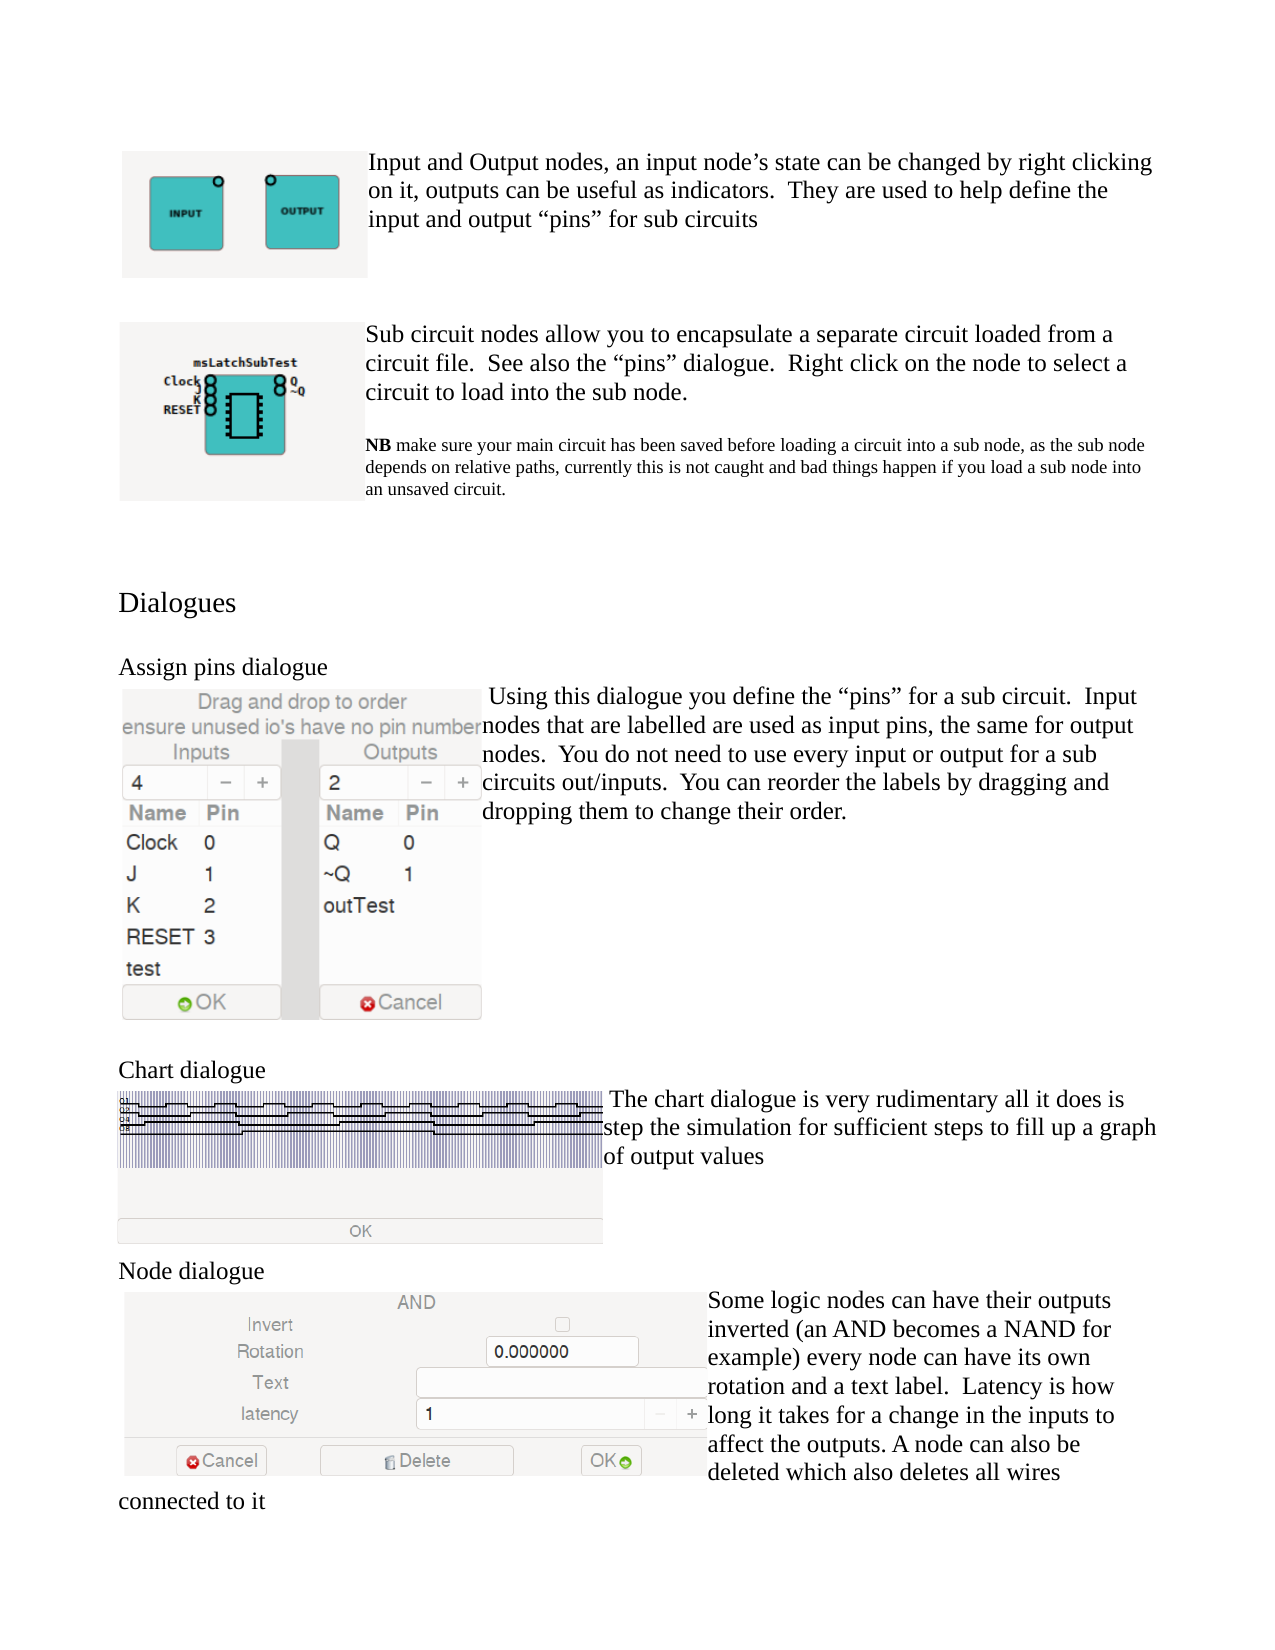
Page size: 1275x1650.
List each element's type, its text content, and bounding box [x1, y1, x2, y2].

text Dialogues [118, 585, 1157, 619]
text NB make sure your main circuit has been saved before loading a circuit into a sub node, as the sub node depends on relative paths, currently this is not caught and bad things happen if you load a sub node into an unsaved circuit. [366, 434, 1157, 499]
text Node dialogue [118, 1256, 1157, 1285]
text The chart dialogue is very rudimentary all it does is step the simulation for sufficient steps to fill up a graph of output values [118, 1084, 1157, 1170]
text Sub circuit nodes allow you to encapsulate a separate circuit loaded from a circuit file. See also the “pins” dialogue. Right click on the node to select a circuit to load into the sub node. [118, 319, 1157, 406]
text Using this dialogue you define the “pins” for a sub circuit. Input nodes that are labelled are used as input pins, the same for output nodes. You do not need to use every input or output for a sub circuits out/inputs. You can reorder the labels by dragging and dropping them to change their order. [118, 681, 1157, 825]
text Assign pins dialogue [118, 652, 1157, 681]
text Chart dialogue [118, 1055, 1157, 1084]
text Some logic nodes can have their outputs inverted (an AND becomes a NAND for example) every node can have its own rotation and a text label. Latency is how long it takes for a change in the inputs to affect the outputs. A node can also be deleted which also deletes all wires connected to it [118, 1285, 1157, 1515]
picture [122, 689, 482, 1020]
picture [119, 322, 366, 501]
picture [122, 151, 368, 278]
text Input and Output nodes, an input node’s state can be changed by right clicking on it, outputs can be useful as indicators. They are used to help define the input and output “pins” for sub circuits [118, 147, 1157, 233]
picture [124, 1292, 708, 1476]
picture [117, 1091, 603, 1244]
